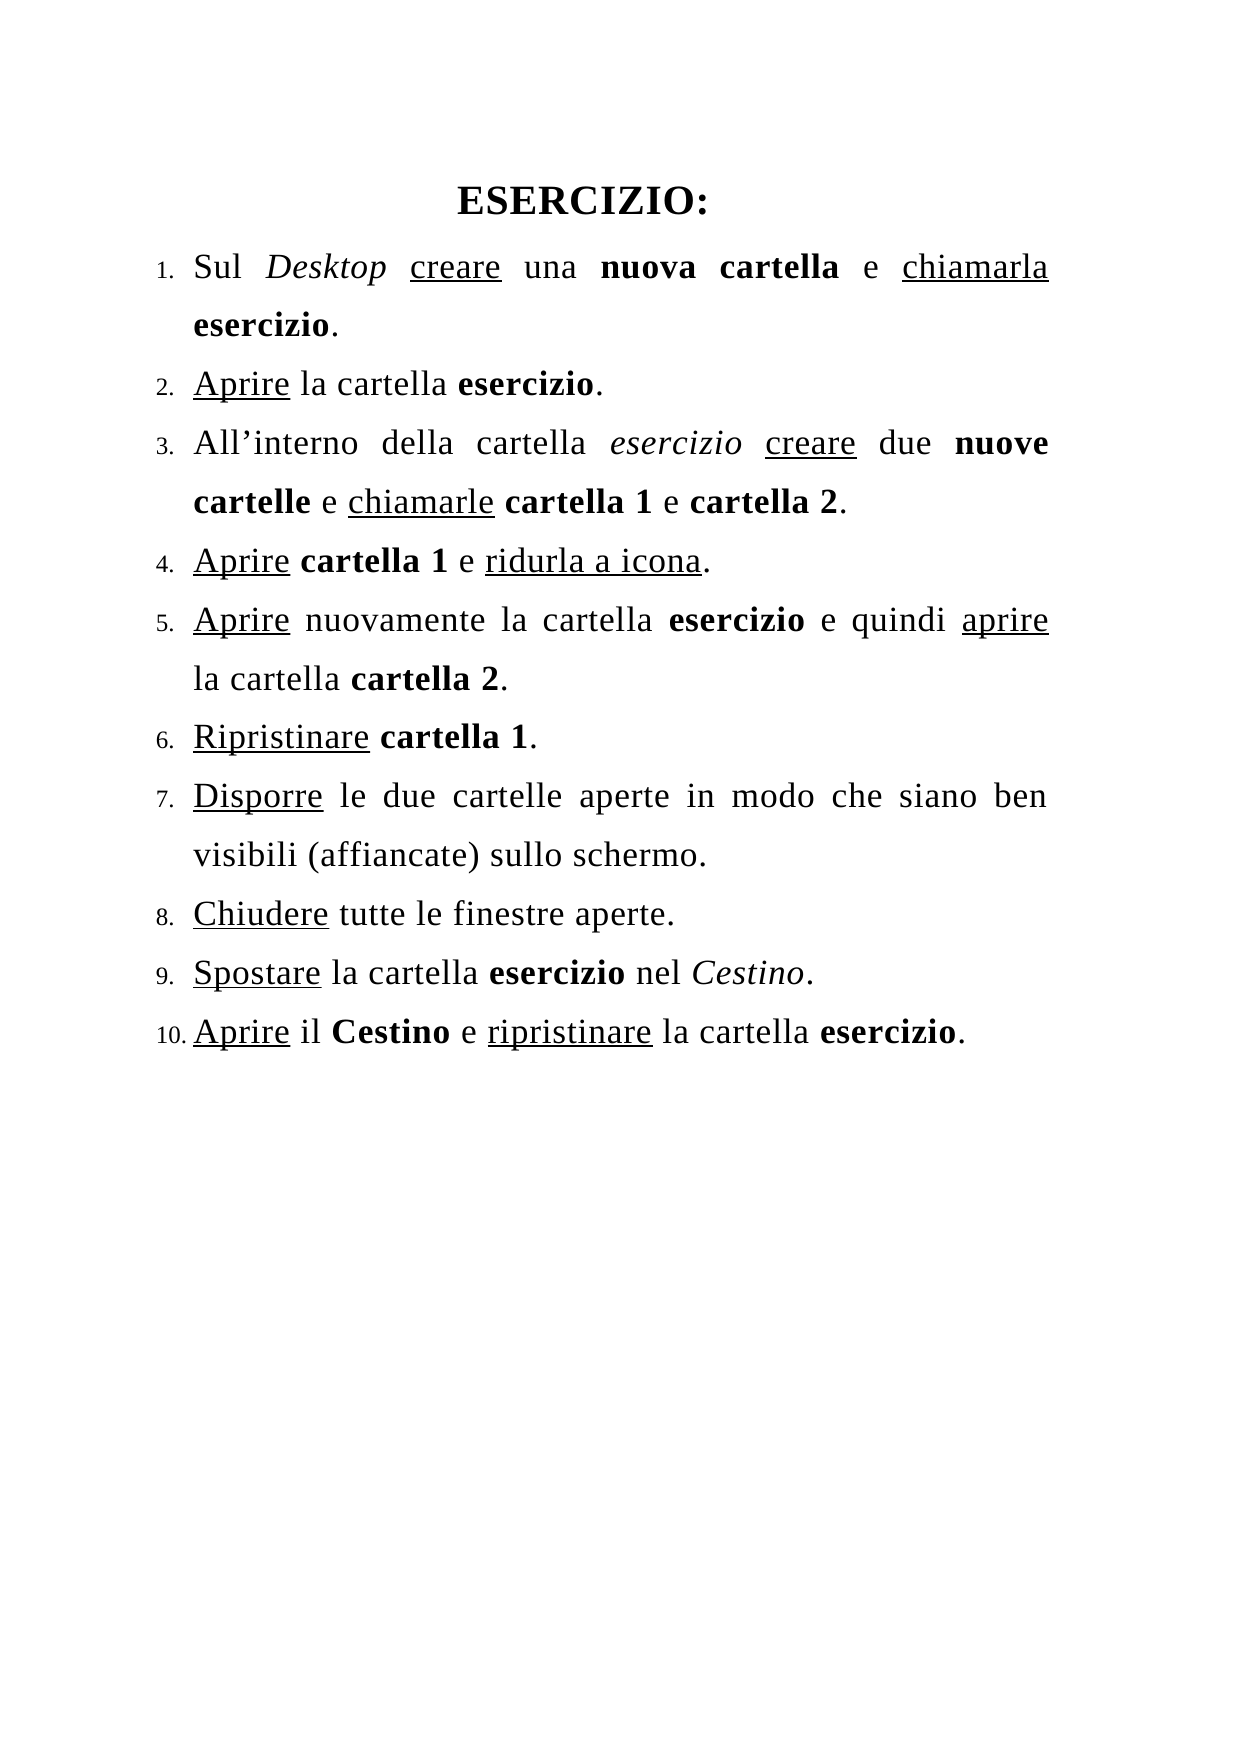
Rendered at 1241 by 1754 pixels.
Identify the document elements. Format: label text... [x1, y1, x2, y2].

list Aprire la cartella esercizio. [156, 364, 1048, 403]
text ESERCIZIO: [118, 177, 1048, 223]
list Spostare la cartella esercizio nel Cestino. [156, 953, 1048, 992]
list Chiudere tutte le finestre aperte. [156, 894, 1048, 933]
list Disporre le due cartelle aperte in modo che siano ben visibili (affiancate) sullo schermo. [156, 776, 1048, 874]
list Aprire nuovamente la cartella esercizio e quindi aprire la cartella cartella 2. [156, 599, 1048, 698]
list Ripristinare cartella 1. [156, 717, 1048, 757]
list Aprire cartella 1 e ridurla a icona. [156, 541, 1048, 580]
list Aprire il Cestino e ripristinare la cartella esercizio. [156, 1012, 1048, 1051]
list Sul Desktop creare una nuova cartella e chiamarla esercizio. [156, 246, 1048, 344]
list All’interno della cartella esercizio creare due nuove cartelle e chiamarle cartella 1 e cartella 2. [156, 423, 1048, 521]
